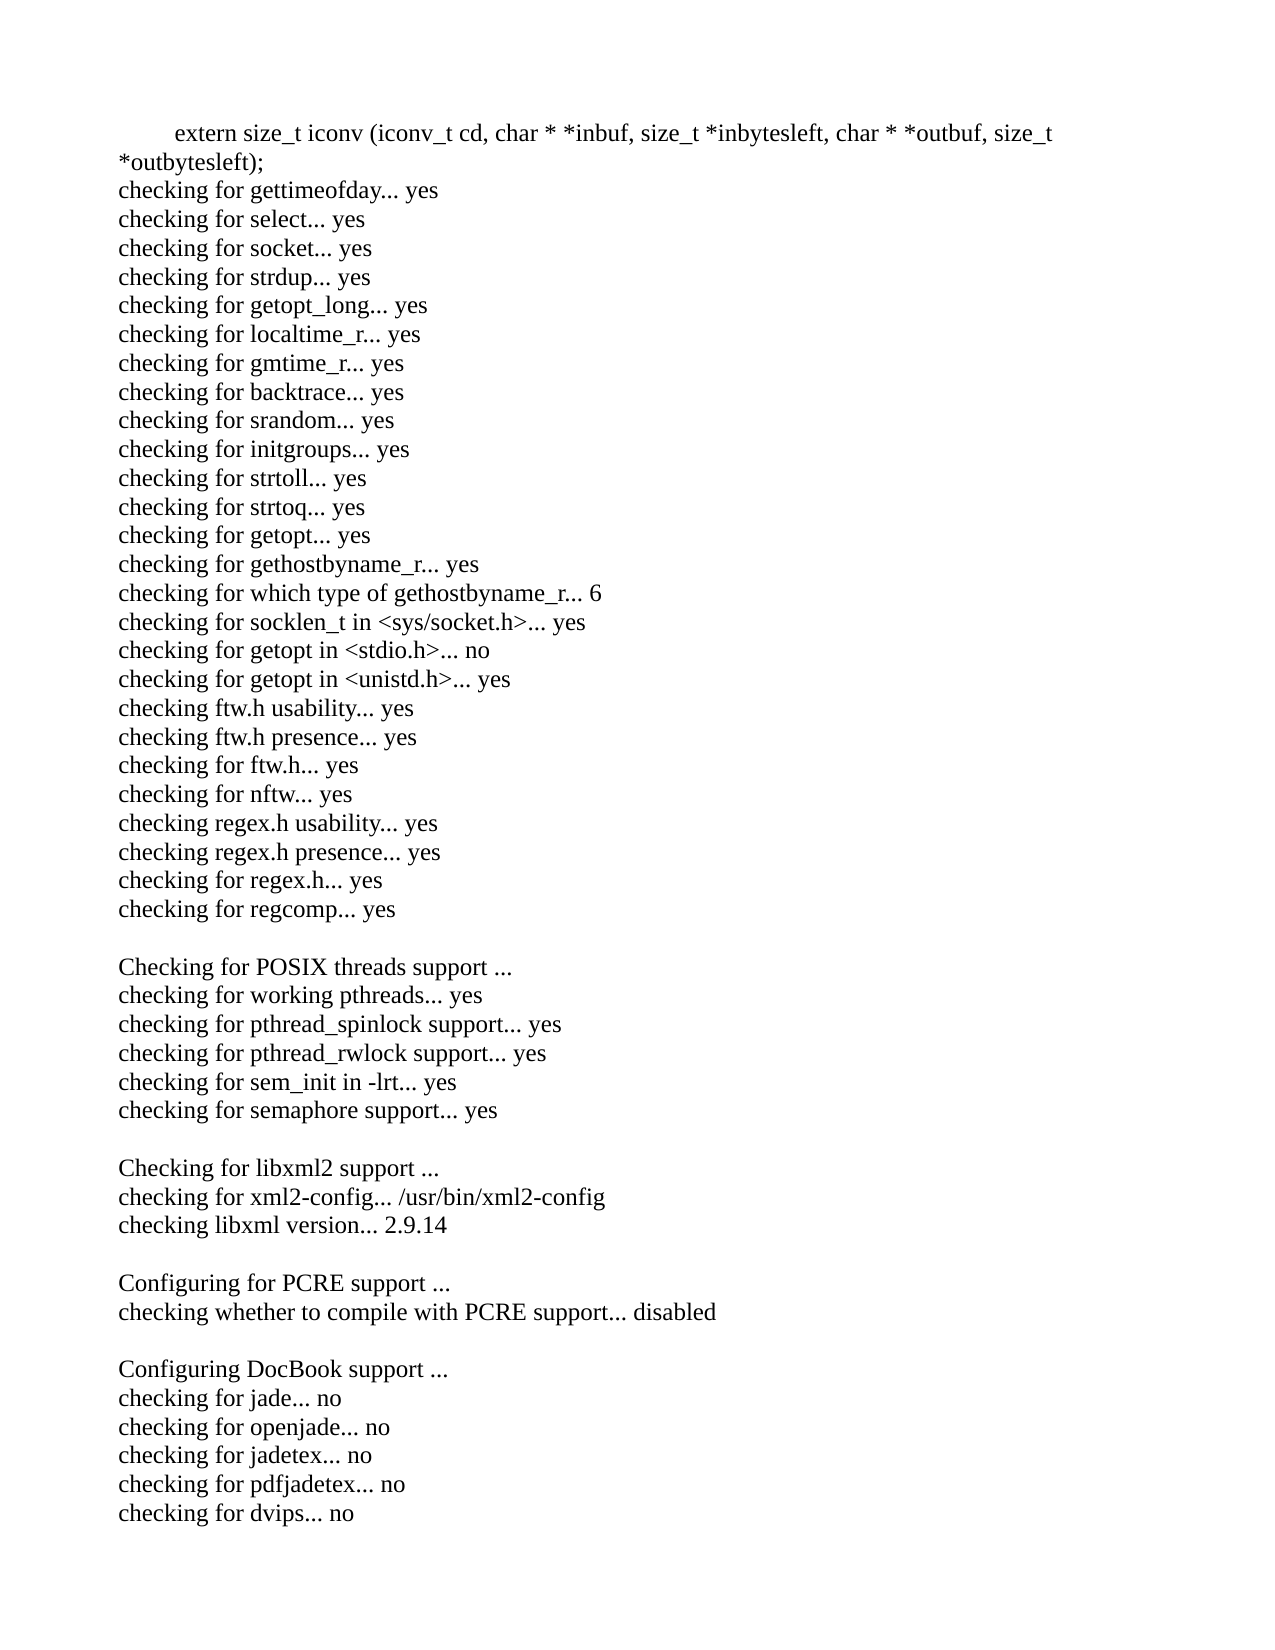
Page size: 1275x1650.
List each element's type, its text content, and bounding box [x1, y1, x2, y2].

text checking for ftw.h... yes [118, 751, 1157, 779]
text checking for nftw... yes [118, 779, 1157, 808]
text Checking for libxml2 support ... [118, 1153, 1157, 1182]
text checking for srandom... yes [118, 406, 1157, 434]
text checking regex.h presence... yes [118, 837, 1157, 866]
text checking for gettimeofday... yes [118, 176, 1157, 204]
text checking for socket... yes [118, 233, 1157, 262]
text checking regex.h usability... yes [118, 808, 1157, 837]
text checking for jade... no [118, 1383, 1157, 1412]
text extern size_t iconv (iconv_t cd, char * *inbuf, size_t *inbytesleft, char * *outbuf, size_t *outbytesleft); [118, 118, 1157, 176]
text checking for strtoq... yes [118, 492, 1157, 521]
text checking for regex.h... yes [118, 866, 1157, 894]
text checking for getopt in <stdio.h>... no [118, 636, 1157, 664]
text checking for regcomp... yes [118, 894, 1157, 923]
text checking for localtime_r... yes [118, 319, 1157, 348]
text checking for working pthreads... yes [118, 981, 1157, 1009]
text checking for openjade... no [118, 1412, 1157, 1441]
text checking for backtrace... yes [118, 377, 1157, 406]
text checking for select... yes [118, 204, 1157, 233]
text checking for jadetex... no [118, 1441, 1157, 1469]
text checking for getopt_long... yes [118, 291, 1157, 319]
text checking ftw.h usability... yes [118, 693, 1157, 722]
text checking for semaphore support... yes [118, 1096, 1157, 1124]
text checking ftw.h presence... yes [118, 722, 1157, 751]
text checking for pthread_rwlock support... yes [118, 1038, 1157, 1067]
text checking for strtoll... yes [118, 463, 1157, 492]
text Checking for POSIX threads support ... [118, 952, 1157, 981]
text checking for sem_init in -lrt... yes [118, 1067, 1157, 1096]
text checking for pthread_spinlock support... yes [118, 1009, 1157, 1038]
text checking for xml2-config... /usr/bin/xml2-config [118, 1182, 1157, 1211]
text checking for which type of gethostbyname_r... 6 [118, 578, 1157, 607]
text checking for dvips... no [118, 1498, 1157, 1527]
text checking libxml version... 2.9.14 [118, 1211, 1157, 1239]
text checking for initgroups... yes [118, 434, 1157, 463]
text checking for gmtime_r... yes [118, 348, 1157, 377]
text checking whether to compile with PCRE support... disabled [118, 1297, 1157, 1326]
text checking for getopt... yes [118, 521, 1157, 549]
text checking for pdfjadetex... no [118, 1469, 1157, 1498]
text checking for strdup... yes [118, 262, 1157, 291]
text checking for gethostbyname_r... yes [118, 549, 1157, 578]
text checking for socklen_t in <sys/socket.h>... yes [118, 607, 1157, 636]
text Configuring for PCRE support ... [118, 1268, 1157, 1297]
text Configuring DocBook support ... [118, 1354, 1157, 1383]
text checking for getopt in <unistd.h>... yes [118, 664, 1157, 693]
